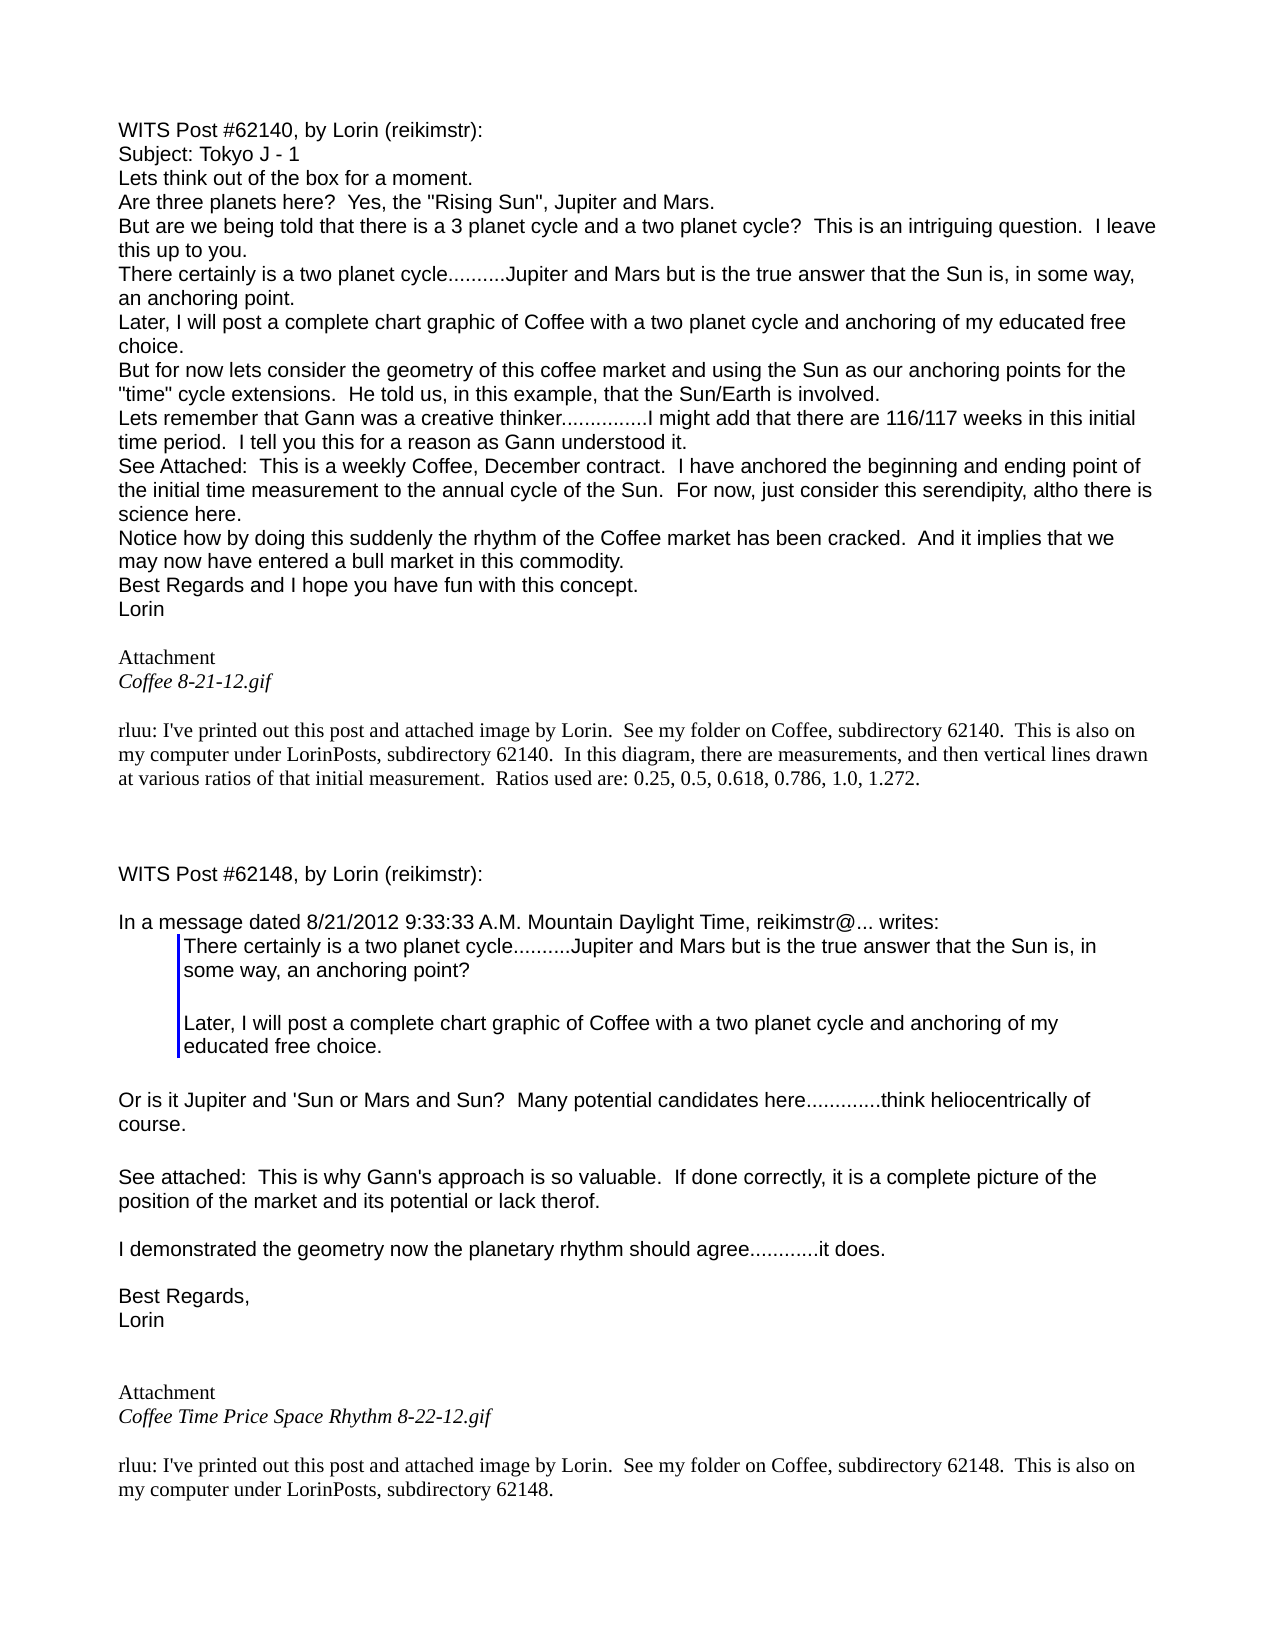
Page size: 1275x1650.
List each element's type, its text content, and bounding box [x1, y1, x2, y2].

text WITS Post #62148, by Lorin (reikimstr): [118, 862, 1157, 886]
text Are three planets here? Yes, the "Rising Sun", Jupiter and Mars. [118, 190, 1157, 214]
text But for now lets consider the geometry of this coffee market and using the Sun as our anchoring points for the "time" cycle extensions. He told us, in this example, that the Sun/Earth is involved. [118, 358, 1157, 406]
text Best Regards and I hope you have fun with this concept. [118, 573, 1157, 597]
text WITS Post #62140, by Lorin (reikimstr): [118, 118, 1157, 142]
text I demonstrated the geometry now the planetary rhythm should agree............it does. [118, 1236, 1157, 1260]
text Lorin [118, 597, 1157, 621]
text But are we being told that there is a 3 planet cycle and a two planet cycle? This is an intriguing question. I leave this up to you. [118, 214, 1157, 262]
text There certainly is a two planet cycle..........Jupiter and Mars but is the true answer that the Sun is, in some way, an anchoring point? [180, 934, 1098, 982]
text Notice how by doing this suddenly the rhythm of the Coffee market has been cracked. And it implies that we may now have entered a bull market in this commodity. [118, 525, 1157, 573]
text Lets remember that Gann was a creative thinker...............I might add that there are 116/117 weeks in this initial time period. I tell you this for a reason as Gann understood it. [118, 406, 1157, 453]
text Coffee Time Price Space Rhythm 8-22-12.gif [118, 1404, 1157, 1428]
text rluu: I've printed out this post and attached image by Lorin. See my folder on Coffee, subdirectory 62148. This is also on my computer under LorinPosts, subdirectory 62148. [118, 1452, 1157, 1501]
text Attachment [118, 1380, 1157, 1404]
text Or is it Jupiter and 'Sun or Mars and Sun? Many potential candidates here.............think heliocentrically of course. [118, 1088, 1157, 1136]
text rluu: I've printed out this post and attached image by Lorin. See my folder on Coffee, subdirectory 62140. This is also on my computer under LorinPosts, subdirectory 62140. In this diagram, there are measurements, and then vertical lines drawn at various ratios of that initial measurement. Ratios used are: 0.25, 0.5, 0.618, 0.786, 1.0, 1.272. [118, 717, 1157, 790]
text Lets think out of the box for a moment. [118, 166, 1157, 190]
text See attached: This is why Gann's approach is so valuable. If done correctly, it is a complete picture of the position of the market and its potential or lack therof. [118, 1164, 1157, 1212]
text Later, I will post a complete chart graphic of Coffee with a two planet cycle and anchoring of my educated free choice. [180, 1010, 1098, 1058]
text Subject: Tokyo J - 1 [118, 142, 1157, 166]
text Lorin [118, 1308, 1157, 1332]
text Attachment Coffee 8-21-12.gif [118, 645, 1157, 693]
text Best Regards, [118, 1284, 1157, 1308]
text In a message dated 8/21/2012 9:33:33 A.M. Mountain Daylight Time, reikimstr@... writes: [118, 910, 1157, 934]
text Later, I will post a complete chart graphic of Coffee with a two planet cycle and anchoring of my educated free choice. [118, 310, 1157, 358]
text See Attached: This is a weekly Coffee, December contract. I have anchored the beginning and ending point of the initial time measurement to the annual cycle of the Sun. For now, just consider this serendipity, altho there is science here. [118, 453, 1157, 525]
text There certainly is a two planet cycle..........Jupiter and Mars but is the true answer that the Sun is, in some way, an anchoring point. [118, 262, 1157, 310]
